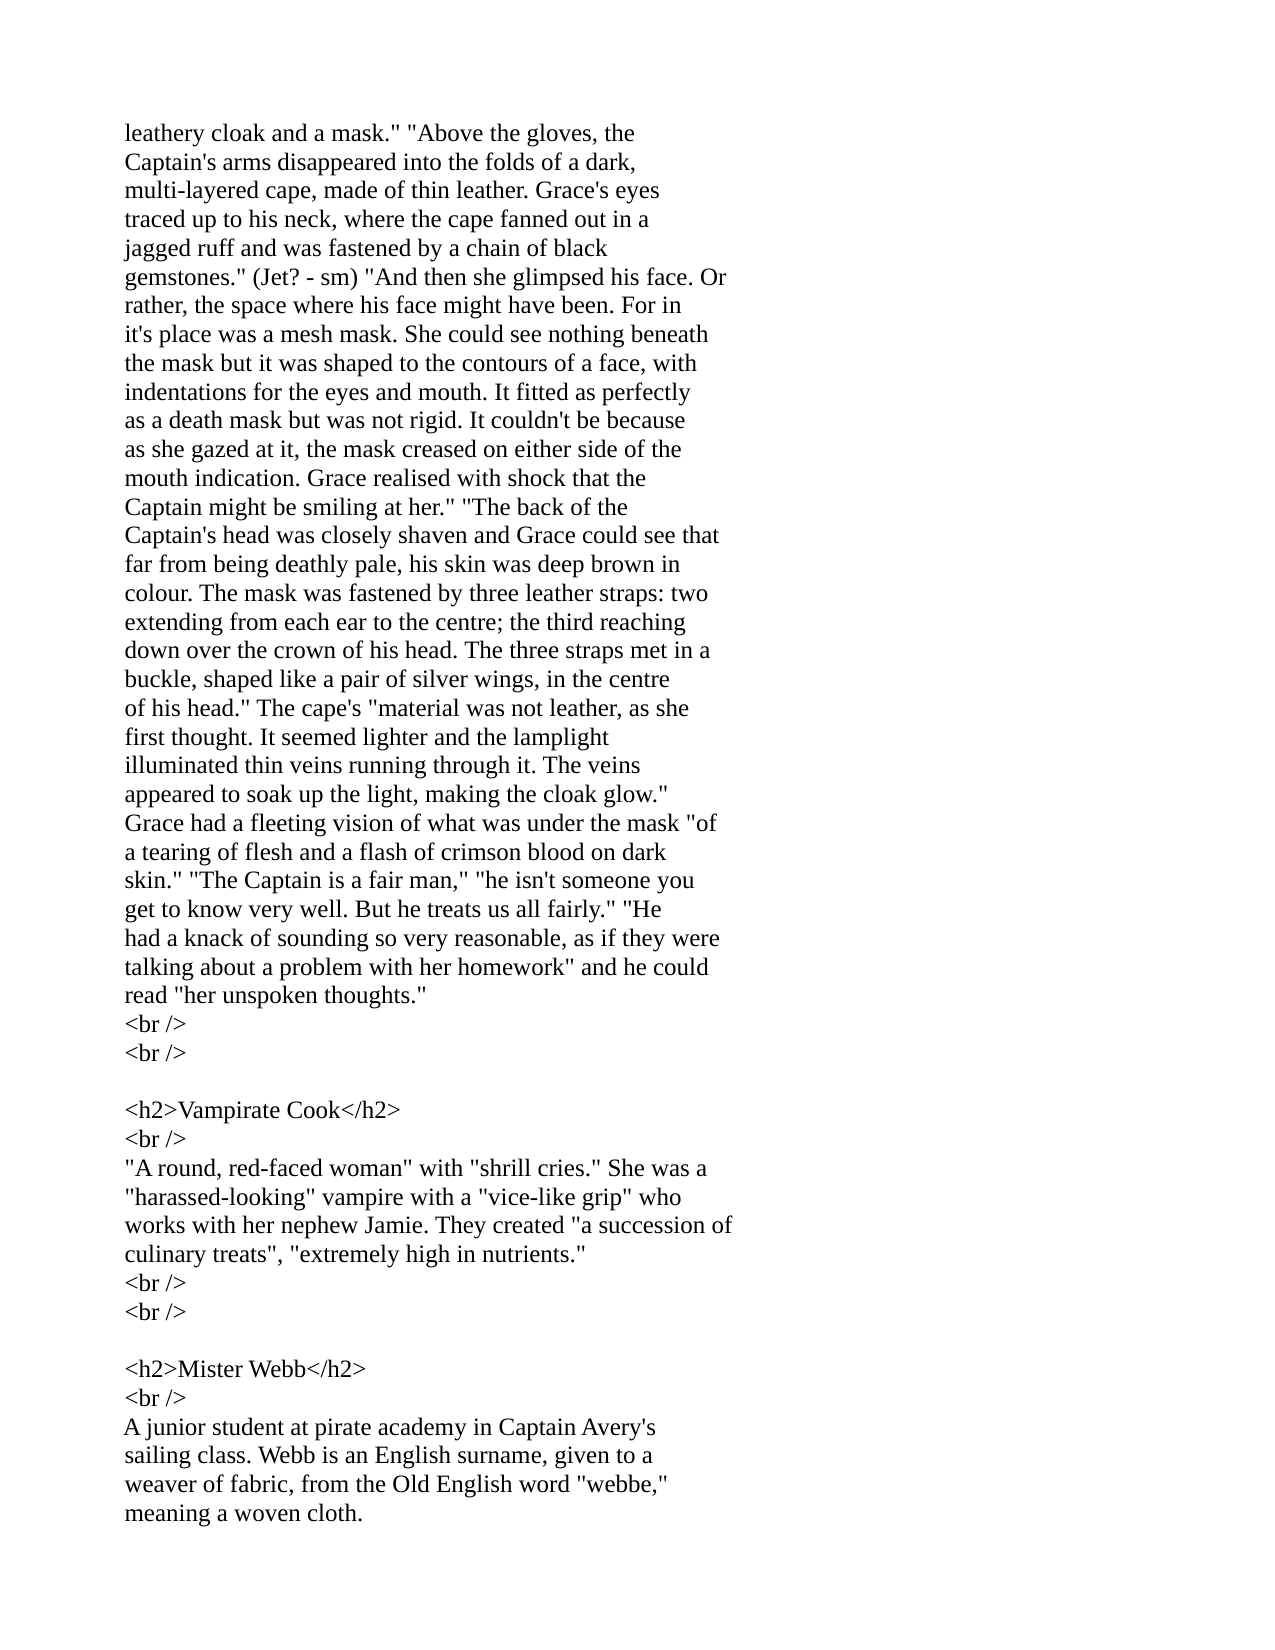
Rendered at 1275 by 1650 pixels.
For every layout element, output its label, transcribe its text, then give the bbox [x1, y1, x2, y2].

text "A round, red-faced woman" with "shrill cries." She was a [118, 1153, 1157, 1182]
text of his head." The cape's "material was not leather, as she [118, 693, 1157, 722]
text talking about a problem with her homework" and he could [118, 952, 1157, 981]
text rather, the space where his face might have been. For in [118, 291, 1157, 319]
text far from being deathly pale, his skin was deep brown in [118, 549, 1157, 578]
text indentations for the eyes and mouth. It fitted as perfectly [118, 377, 1157, 406]
text meaning a woven cloth. [118, 1498, 1157, 1527]
text multi-layered cape, made of thin leather. Grace's eyes [118, 176, 1157, 204]
text <h2>Mister Webb</h2> [118, 1354, 1157, 1383]
text the mask but it was shaped to the contours of a face, with [118, 348, 1157, 377]
text Captain might be smiling at her." "The back of the [118, 492, 1157, 521]
text sailing class. Webb is an English surname, given to a [118, 1441, 1157, 1469]
text culinary treats", "extremely high in nutrients." [118, 1239, 1157, 1268]
text "harassed-looking" vampire with a "vice-like grip" who [118, 1182, 1157, 1211]
text jagged ruff and was fastened by a chain of black [118, 233, 1157, 262]
text down over the crown of his head. The three straps met in a [118, 636, 1157, 664]
text read "her unspoken thoughts." [118, 981, 1157, 1009]
text <br /> [118, 1383, 1157, 1412]
text <br /> [118, 1124, 1157, 1153]
text gemstones." (Jet? - sm) "And then she glimpsed his face. Or [118, 262, 1157, 291]
text mouth indication. Grace realised with shock that the [118, 463, 1157, 492]
text <h2>Vampirate Cook</h2> [118, 1096, 1157, 1124]
text <br /> [118, 1038, 1157, 1067]
text a tearing of flesh and a flash of crimson blood on dark [118, 837, 1157, 866]
text A junior student at pirate academy in Captain Avery's [118, 1412, 1157, 1441]
text get to know very well. But he treats us all fairly." "He [118, 894, 1157, 923]
text as she gazed at it, the mask creased on either side of the [118, 434, 1157, 463]
text <br /> [118, 1009, 1157, 1038]
text as a death mask but was not rigid. It couldn't be because [118, 406, 1157, 434]
text Captain's head was closely shaven and Grace could see that [118, 521, 1157, 549]
text illuminated thin veins running through it. The veins [118, 751, 1157, 779]
text buckle, shaped like a pair of silver wings, in the centre [118, 664, 1157, 693]
text skin." "The Captain is a fair man," "he isn't someone you [118, 866, 1157, 894]
text extending from each ear to the centre; the third reaching [118, 607, 1157, 636]
text <br /> [118, 1297, 1157, 1326]
text it's place was a mesh mask. She could see nothing beneath [118, 319, 1157, 348]
text Captain's arms disappeared into the folds of a dark, [118, 147, 1157, 176]
text traced up to his neck, where the cape fanned out in a [118, 204, 1157, 233]
text had a knack of sounding so very reasonable, as if they were [118, 923, 1157, 952]
text leathery cloak and a mask." "Above the gloves, the [118, 118, 1157, 147]
text <br /> [118, 1268, 1157, 1297]
text colour. The mask was fastened by three leather straps: two [118, 578, 1157, 607]
text weaver of fabric, from the Old English word "webbe," [118, 1469, 1157, 1498]
text first thought. It seemed lighter and the lamplight [118, 722, 1157, 751]
text appeared to soak up the light, making the cloak glow." [118, 779, 1157, 808]
text Grace had a fleeting vision of what was under the mask "of [118, 808, 1157, 837]
text works with her nephew Jamie. They created "a succession of [118, 1211, 1157, 1239]
